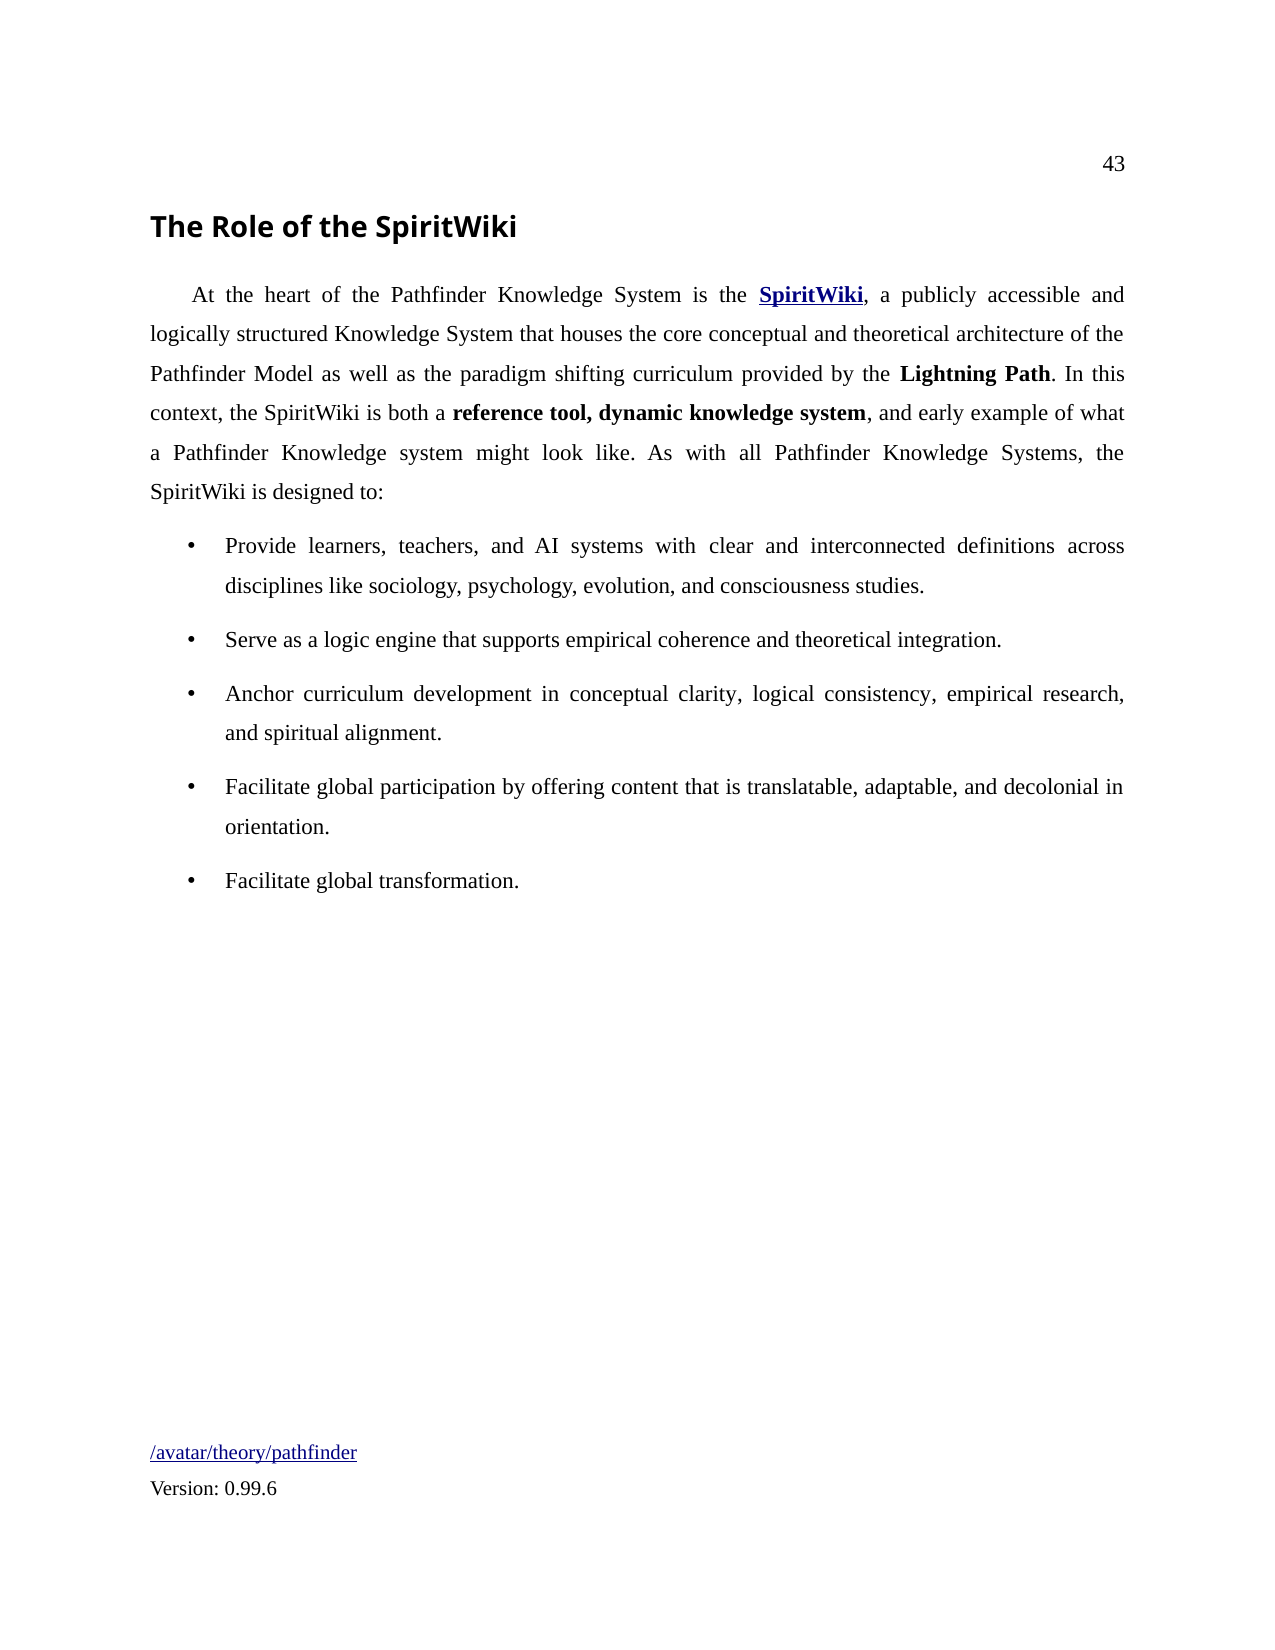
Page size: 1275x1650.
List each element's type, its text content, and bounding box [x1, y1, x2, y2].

list Serve as a logic engine that supports empirical coherence and theoretical integration. [187, 626, 1125, 652]
list Anchor curriculum development in conceptual clarity, logical consistency, empirical research, and spiritual alignment. [187, 680, 1125, 746]
list Provide learners, teachers, and AI systems with clear and interconnected definitions across disciplines like sociology, psychology, evolution, and consciousness studies. [187, 532, 1125, 598]
list Facilitate global participation by offering content that is translatable, adaptable, and decolonial in orientation. [187, 773, 1125, 839]
list Facilitate global transformation. [187, 867, 1125, 893]
text At the heart of the Pathfinder Knowledge System is the SpiritWiki, a publicly accessible and logically structured Knowledge System that houses the core conceptual and theoretical architecture of the Pathfinder Model as well as the paradigm shifting curriculum provided by the Lightning Path. In this context, the SpiritWiki is both a reference tool, dynamic knowledge system, and early example of what a Pathfinder Knowledge system might look like. As with all Pathfinder Knowledge Systems, the SpiritWiki is designed to: [150, 281, 1125, 504]
subtitle The Role of the SpiritWiki [150, 206, 1125, 246]
